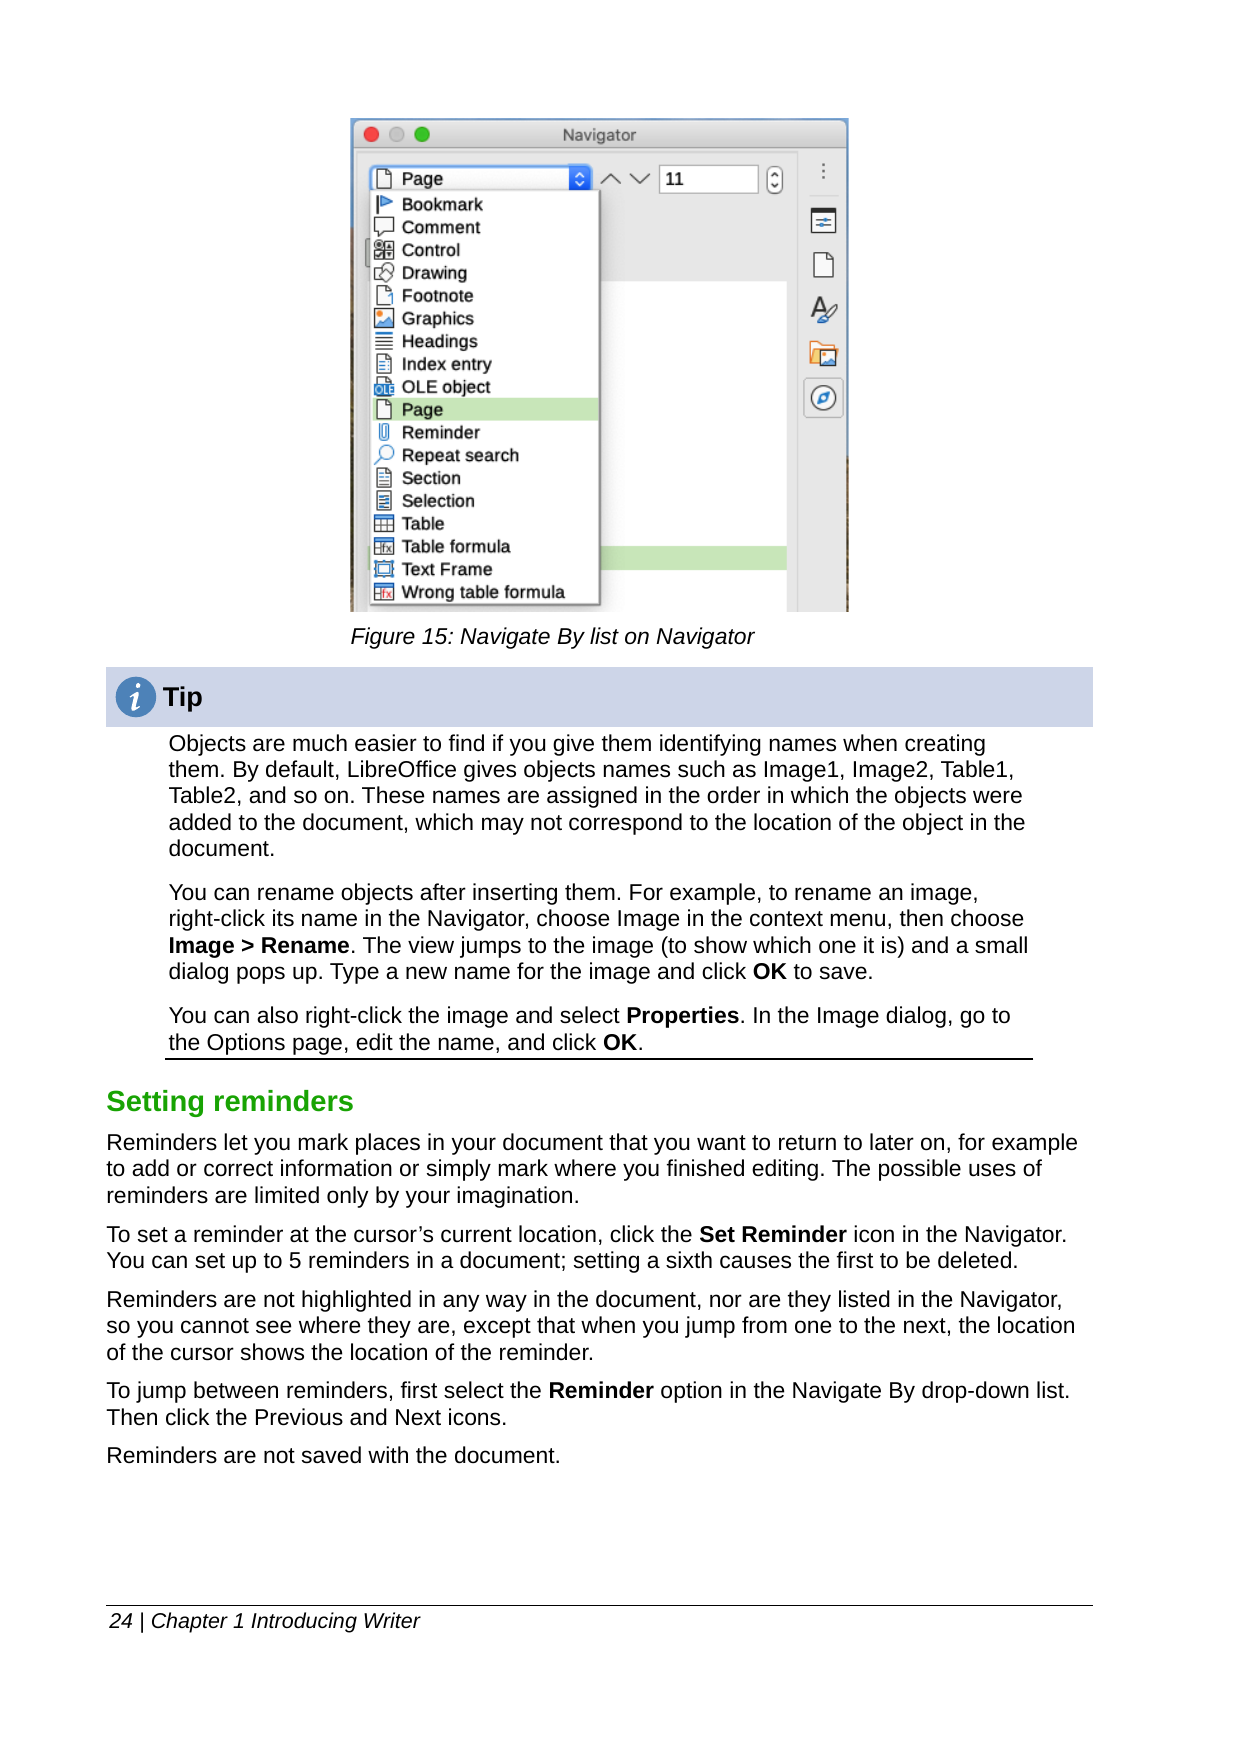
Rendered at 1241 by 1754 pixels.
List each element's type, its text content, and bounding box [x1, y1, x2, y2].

subtitle Tip [106, 667, 1093, 727]
text To jump between reminders, first select the Reminder option in the Navigate By drop-down list. Then click the Previous and Next icons. [106, 1377, 1093, 1430]
text You can also right-click the image and select Properties. In the Image dialog, go to the Options page, edit the name, and click OK. [165, 999, 1033, 1058]
picture [350, 118, 849, 612]
text You can rename objects after inserting them. For example, to rename an image, right-click its name in the Navigator, choose Image in the context menu, then choose Image > Rename. The view jumps to the image (to show which one it is) and a small dialog pops up. Type a new name for the image and click OK to save. [165, 876, 1033, 984]
text Reminders are not highlighted in any way in the document, nor are they listed in the Navigator, so you cannot see where they are, except that when you jump from one to the next, the location of the cursor shows the location of the reminder. [106, 1286, 1093, 1365]
text Figure 15: Navigate By list on Navigator [350, 623, 848, 649]
text Reminders let you mark places in your document that you want to return to later on, for example to add or correct information or simply mark where you finished editing. The possible uses of reminders are limited only by your imagination. [106, 1129, 1093, 1208]
text Objects are much easier to find if you give them identifying names when creating them. By default, LibreOffice gives objects names such as Image1, Image2, Table1, Table2, and so on. These names are assigned in the order in which the objects were added to the document, which may not correspond to the location of the object in the document. [165, 727, 1033, 861]
text To set a reminder at the cursor’s current location, click the Set Reminder icon in the Navigator. You can set up to 5 reminders in a document; setting a sixth causes the first to be deleted. [106, 1221, 1093, 1273]
subtitle Setting reminders [106, 1084, 1093, 1117]
text Reminders are not saved with the document. [106, 1442, 1093, 1469]
